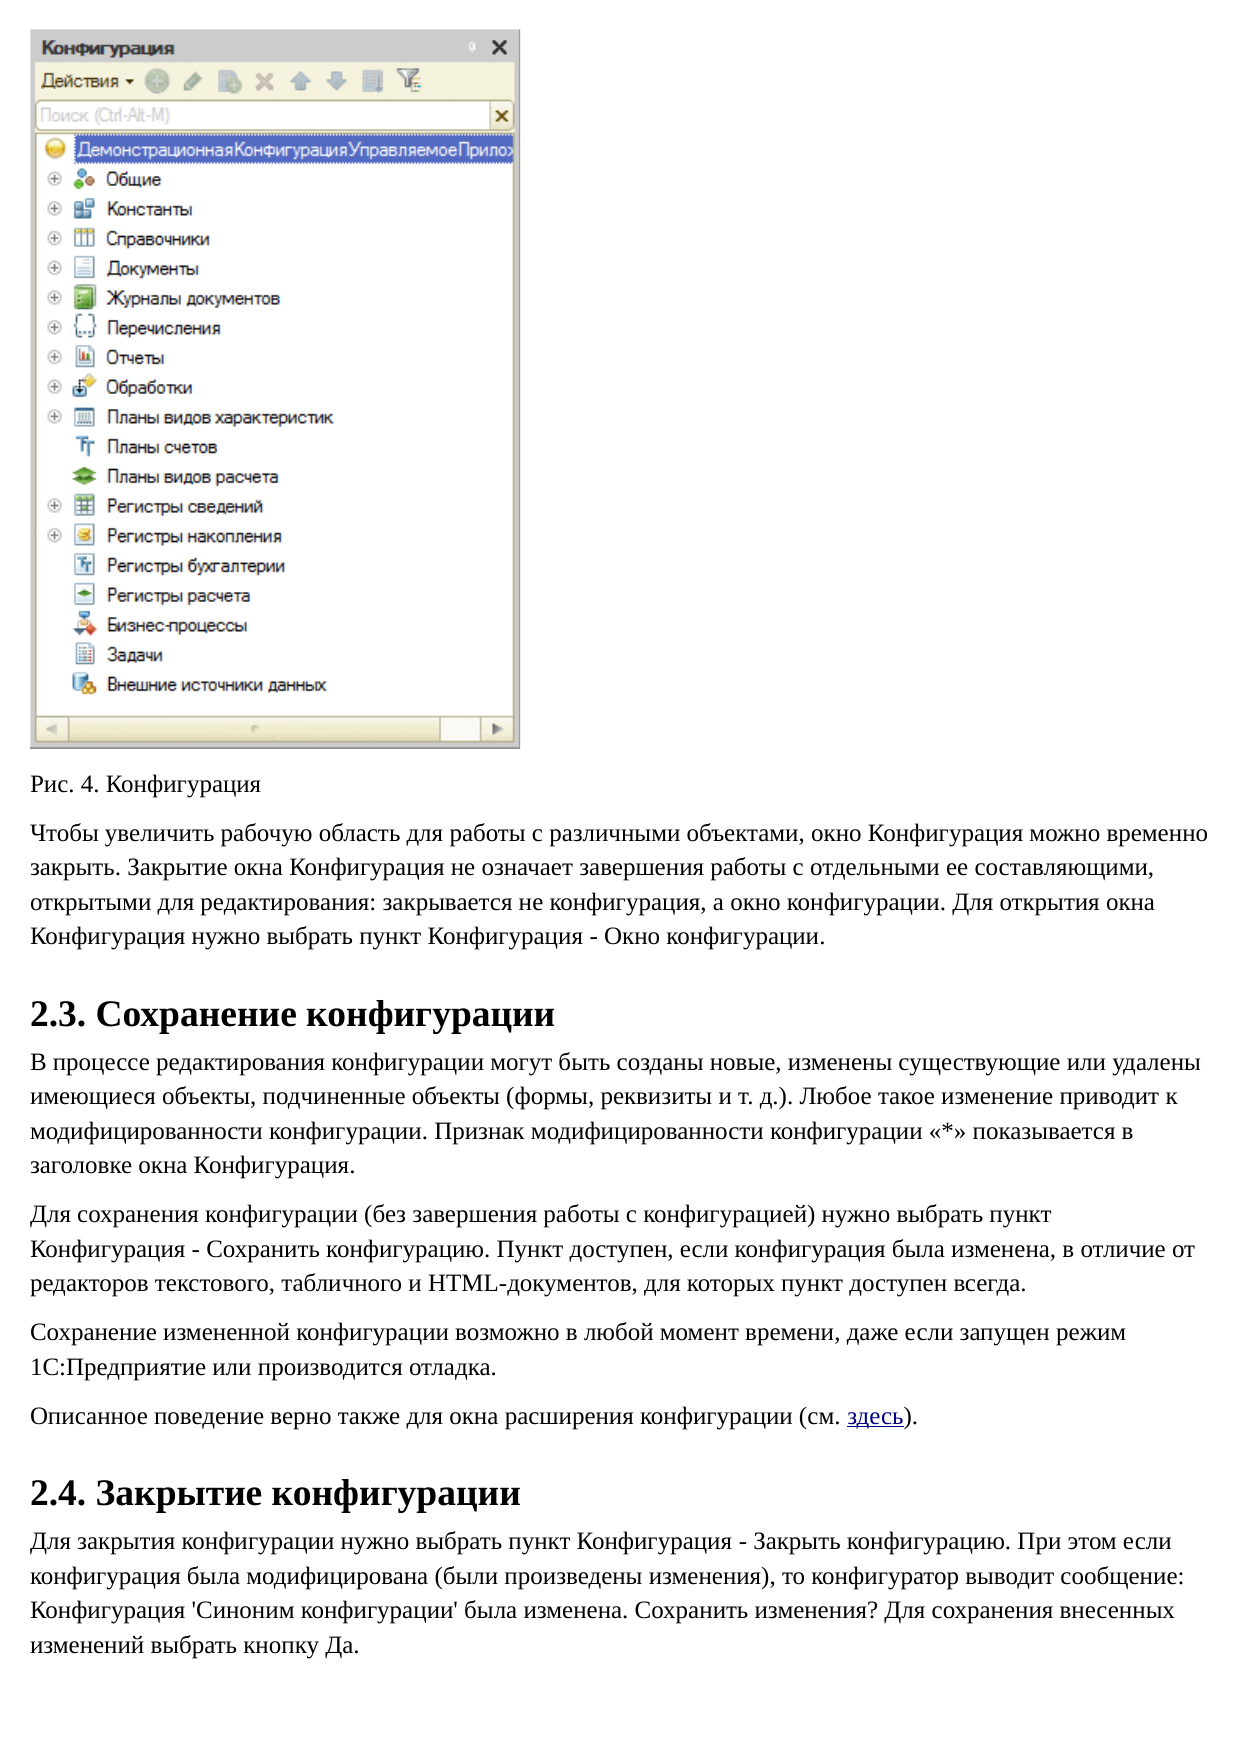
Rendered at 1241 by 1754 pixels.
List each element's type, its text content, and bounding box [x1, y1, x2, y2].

text Сохранение измененной конфигурации возможно в любой момент времени, даже если запущен режим 1С:Предприятие или производится отладка. [30, 1317, 1211, 1381]
subtitle 2.4. Закрытие конфигурации [30, 1471, 1211, 1514]
subtitle 2.3. Сохранение конфигурации [30, 991, 1211, 1034]
text Рис. 4. Конфигурация [30, 769, 1211, 797]
text Описанное поведение верно также для окна расширения конфигурации (см. здесь). [30, 1401, 1211, 1429]
text В процессе редактирования конфигурации могут быть созданы новые, изменены существующие или удалены имеющиеся объекты, подчиненные объекты (формы, реквизиты и т. д.). Любое такое изменение приводит к модифицированности конфигурации. Признак модифицированности конфигурации «*» показывается в заголовке окна Конфигурация. [30, 1047, 1211, 1179]
text Для сохранения конфигурации (без завершения работы с конфигурацией) нужно выбрать пункт Конфигурация ‑ Сохранить конфигурацию. Пункт доступен, если конфигурация была изменена, в отличие от редакторов текстового, табличного и HTML-документов, для которых пункт доступен всегда. [30, 1199, 1211, 1297]
text Чтобы увеличить рабочую область для работы с различными объектами, окно Конфигурация можно временно закрыть. Закрытие окна Конфигурация не означает завершения работы с отдельными ее составляющими, открытыми для редактирования: закрывается не конфигурация, а окно конфигурации. Для открытия окна Конфигурация нужно выбрать пункт Конфигурация ‑ Окно конфигурации. [30, 818, 1211, 950]
picture [29, 28, 521, 749]
text Для закрытия конфигурации нужно выбрать пункт Конфигурация ‑ Закрыть конфигурацию. При этом если конфигурация была модифицирована (были произведены изменения), то конфигуратор выводит сообщение: Конфигурация 'Синоним конфигурации' была изменена. Сохранить изменения? Для сохранения внесенных изменений выбрать кнопку Да. [30, 1526, 1211, 1658]
